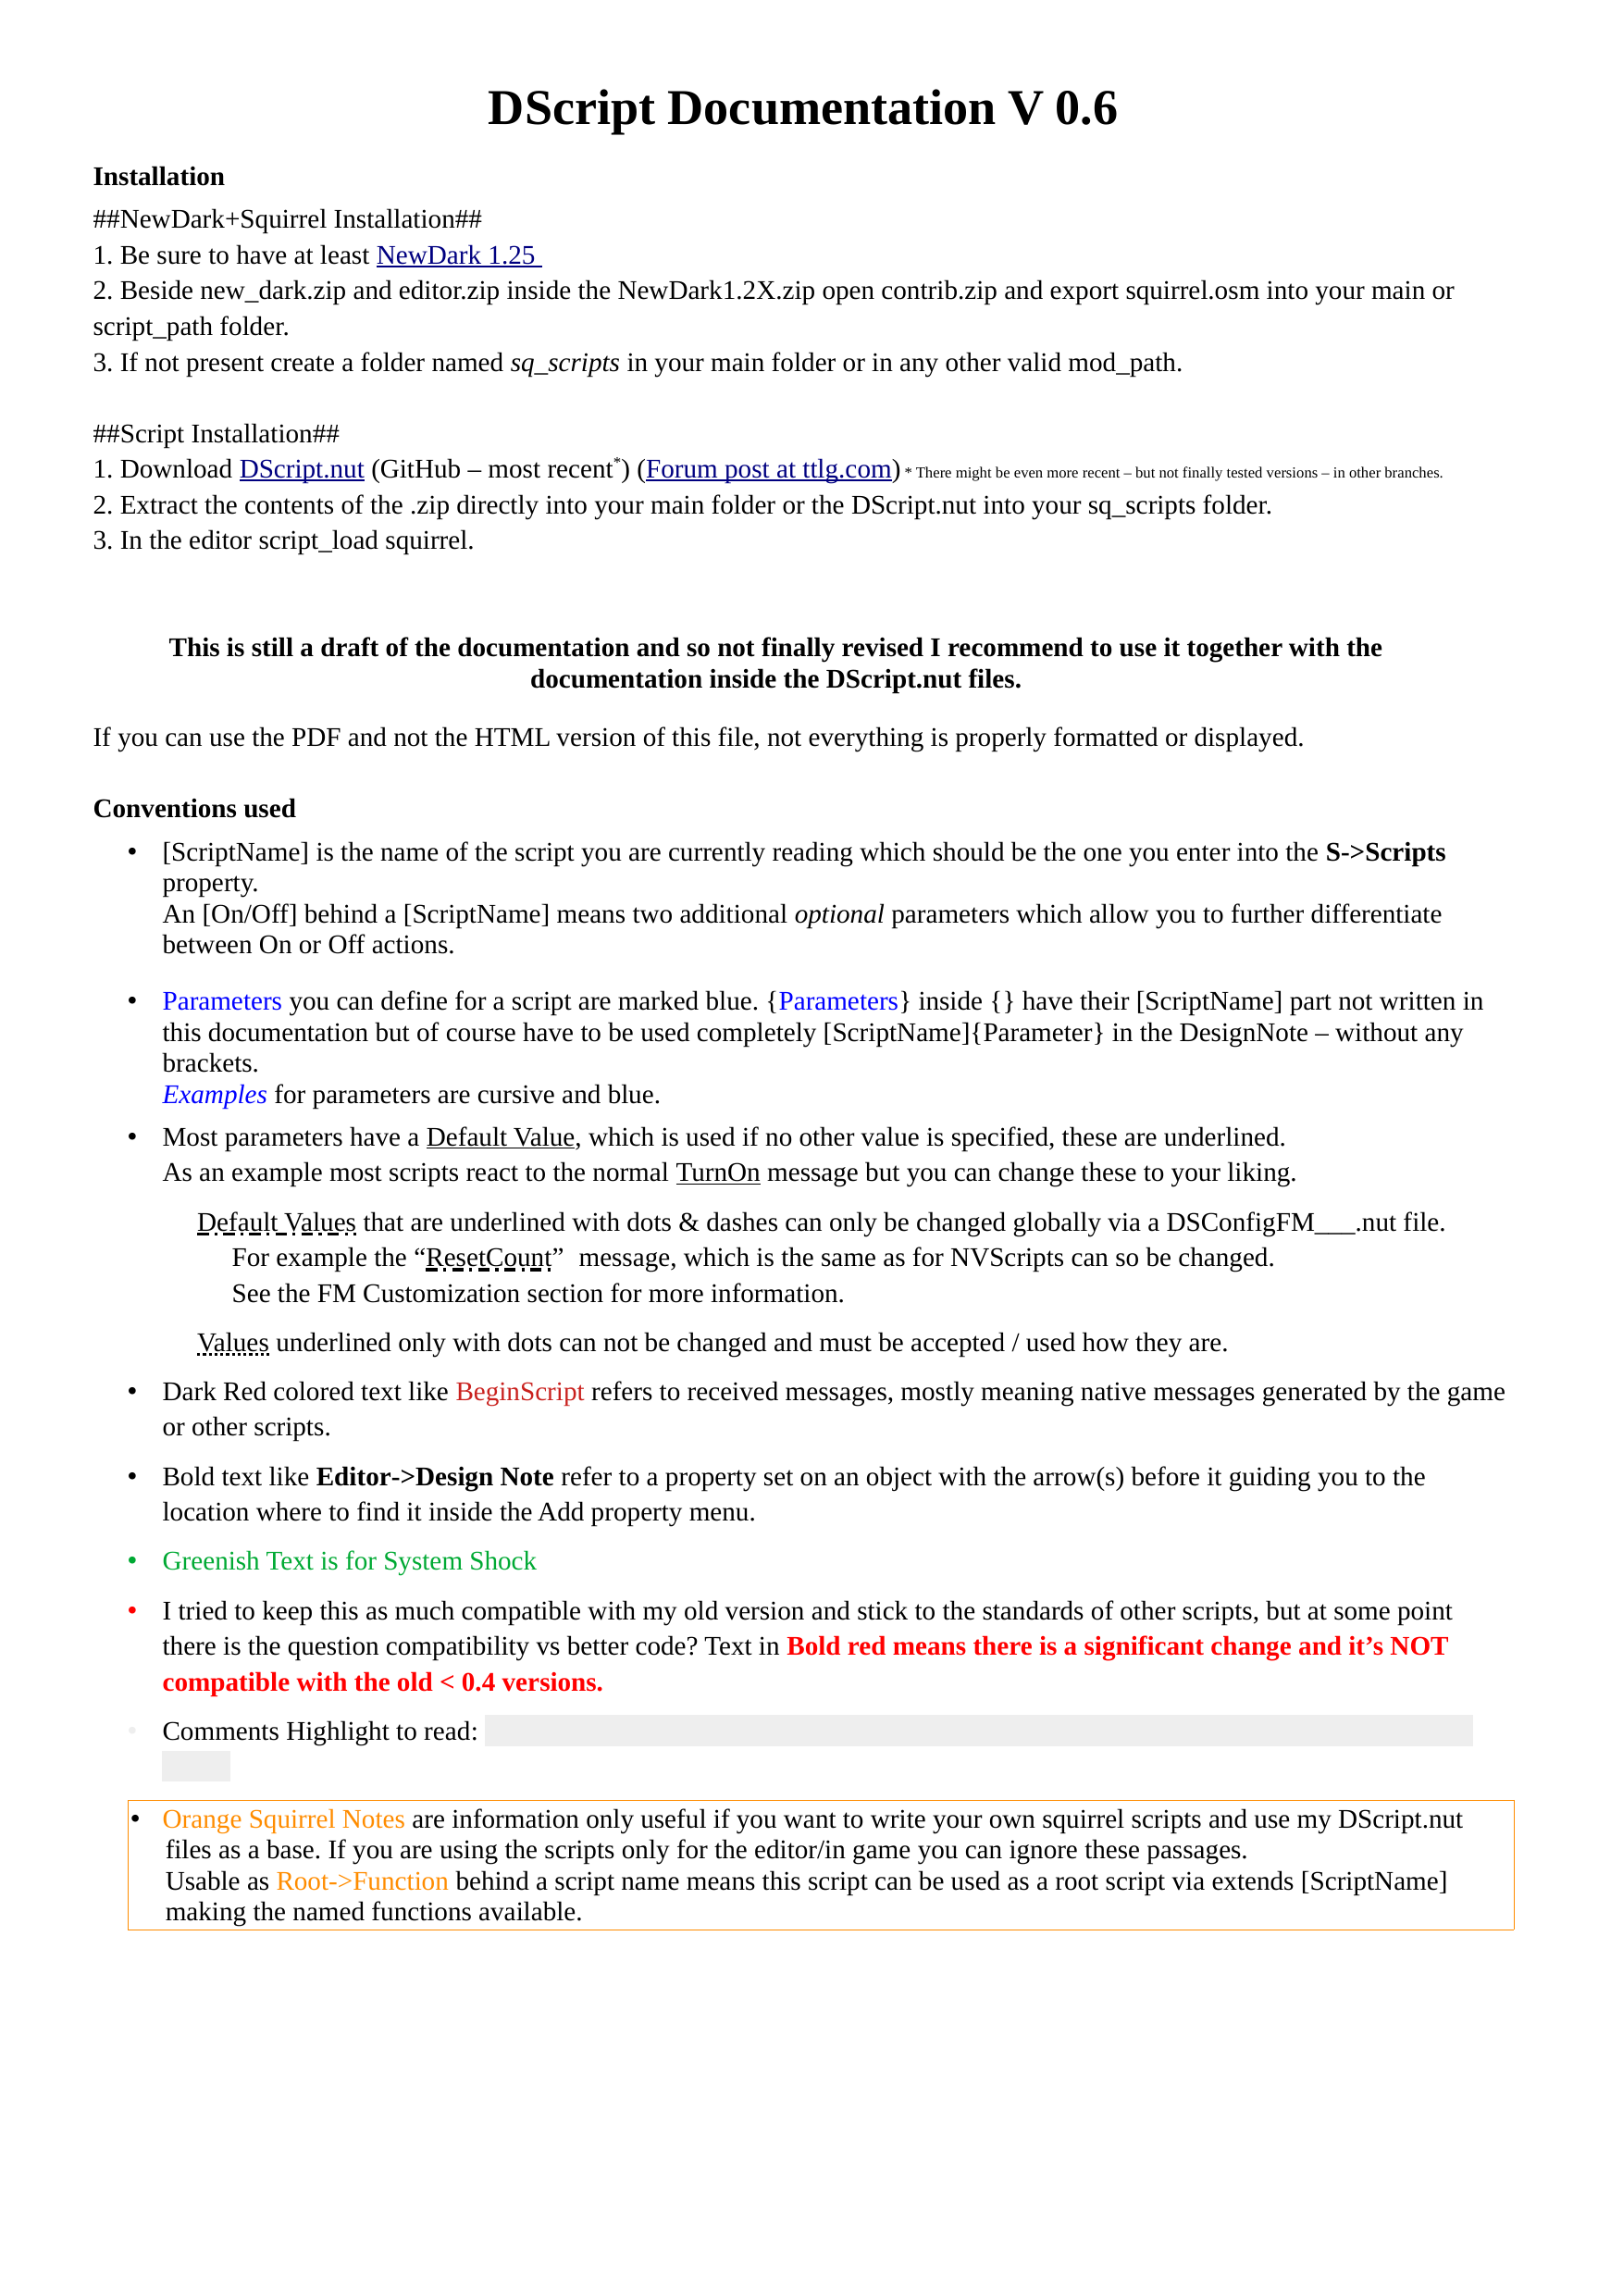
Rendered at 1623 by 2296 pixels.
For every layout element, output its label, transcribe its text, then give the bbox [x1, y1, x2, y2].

list Greenish Text is for System Shock [128, 1545, 1514, 1576]
text If you can use the PDF and not the HTML version of this file, not everything is properly formatted or displayed. [93, 721, 1459, 752]
list [ScriptName] is the name of the script you are currently reading which should be the one you enter into the S->Scripts property. An [On/Off] behind a [ScriptName] means two additional optional parameters which allow you to further differentiate between On or Off actions. [128, 836, 1514, 960]
text ##NewDark+Squirrel Installation## 1. Be sure to have at least NewDark 1.25 2. Beside new_dark.zip and editor.zip inside the NewDark1.2X.zip open contrib.zip and export squirrel.osm into your main or script_path folder. 3. If not present create a folder named sq_scripts in your main folder or in any other valid mod_path. ##Script Installation## 1. Download DScript.nut (GitHub – most recent*) (Forum post at ttlg.com) * There might be even more recent – but not finally tested versions – in other branches. 2. Extract the contents of the .zip directly into your main folder or the DScript.nut into your sq_scripts folder. 3. In the editor script_load squirrel. [93, 203, 1514, 555]
subtitle DScript Documentation V 0.6 [93, 78, 1514, 135]
list Orange Squirrel Notes are information only useful if you want to write your own squirrel scripts and use my DScript.nut files as a base. If you are using the scripts only for the editor/in game you can ignore these passages. Usable as Root->Function behind a script name means this script can be used as a root script via extends [ScriptName] making the named functions available. [129, 1801, 1514, 1930]
list Default Values that are underlined with dots & dashes can only be changed globally via a DSConfigFM___.nut file. For example the “ResetCount” message, which is the same as for NVScripts can so be changed. See the FM Customization section for more information. [162, 1206, 1514, 1308]
list Parameters you can define for a script are marked blue. {Parameters} inside {} have their [ScriptName] part not written in this documentation but of course have to be used completely [ScriptName]{Parameter} in the DesignNote – without any brackets. Examples for parameters are cursive and blue. [128, 985, 1514, 1109]
list I tried to keep this as much compatible with my old version and stick to the standards of other scripts, but at some point there is the question compatibility vs better code? Text in Bold red means there is a significant change and it’s NOT compatible with the old < 0.4 versions. [128, 1595, 1514, 1696]
list Bold text like Editor->Design Note refer to a property set on an object with the arrow(s) before it guiding you to the location where to find it inside the Add property menu. [128, 1460, 1514, 1527]
list Comments Highlight to read: May contain some explanation which is not necessarily important important for the normal usage. [128, 1715, 1514, 1781]
subtitle Conventions used [93, 793, 1514, 824]
text This is still a draft of the documentation and so not finally revised I recommend to use it together with the documentation inside the DScript.nut files. [93, 631, 1459, 693]
list Values underlined only with dots can not be changed and must be accepted / used how they are. [162, 1326, 1514, 1357]
subtitle Installation [93, 160, 1514, 192]
list Most parameters have a Default Value, which is used if no other value is specified, these are underlined. As an example most scripts react to the normal TurnOn message but you can change these to your liking. [128, 1121, 1514, 1187]
list Dark Red colored text like BeginScript refers to received messages, mostly meaning native messages generated by the game or other scripts. [128, 1375, 1514, 1442]
